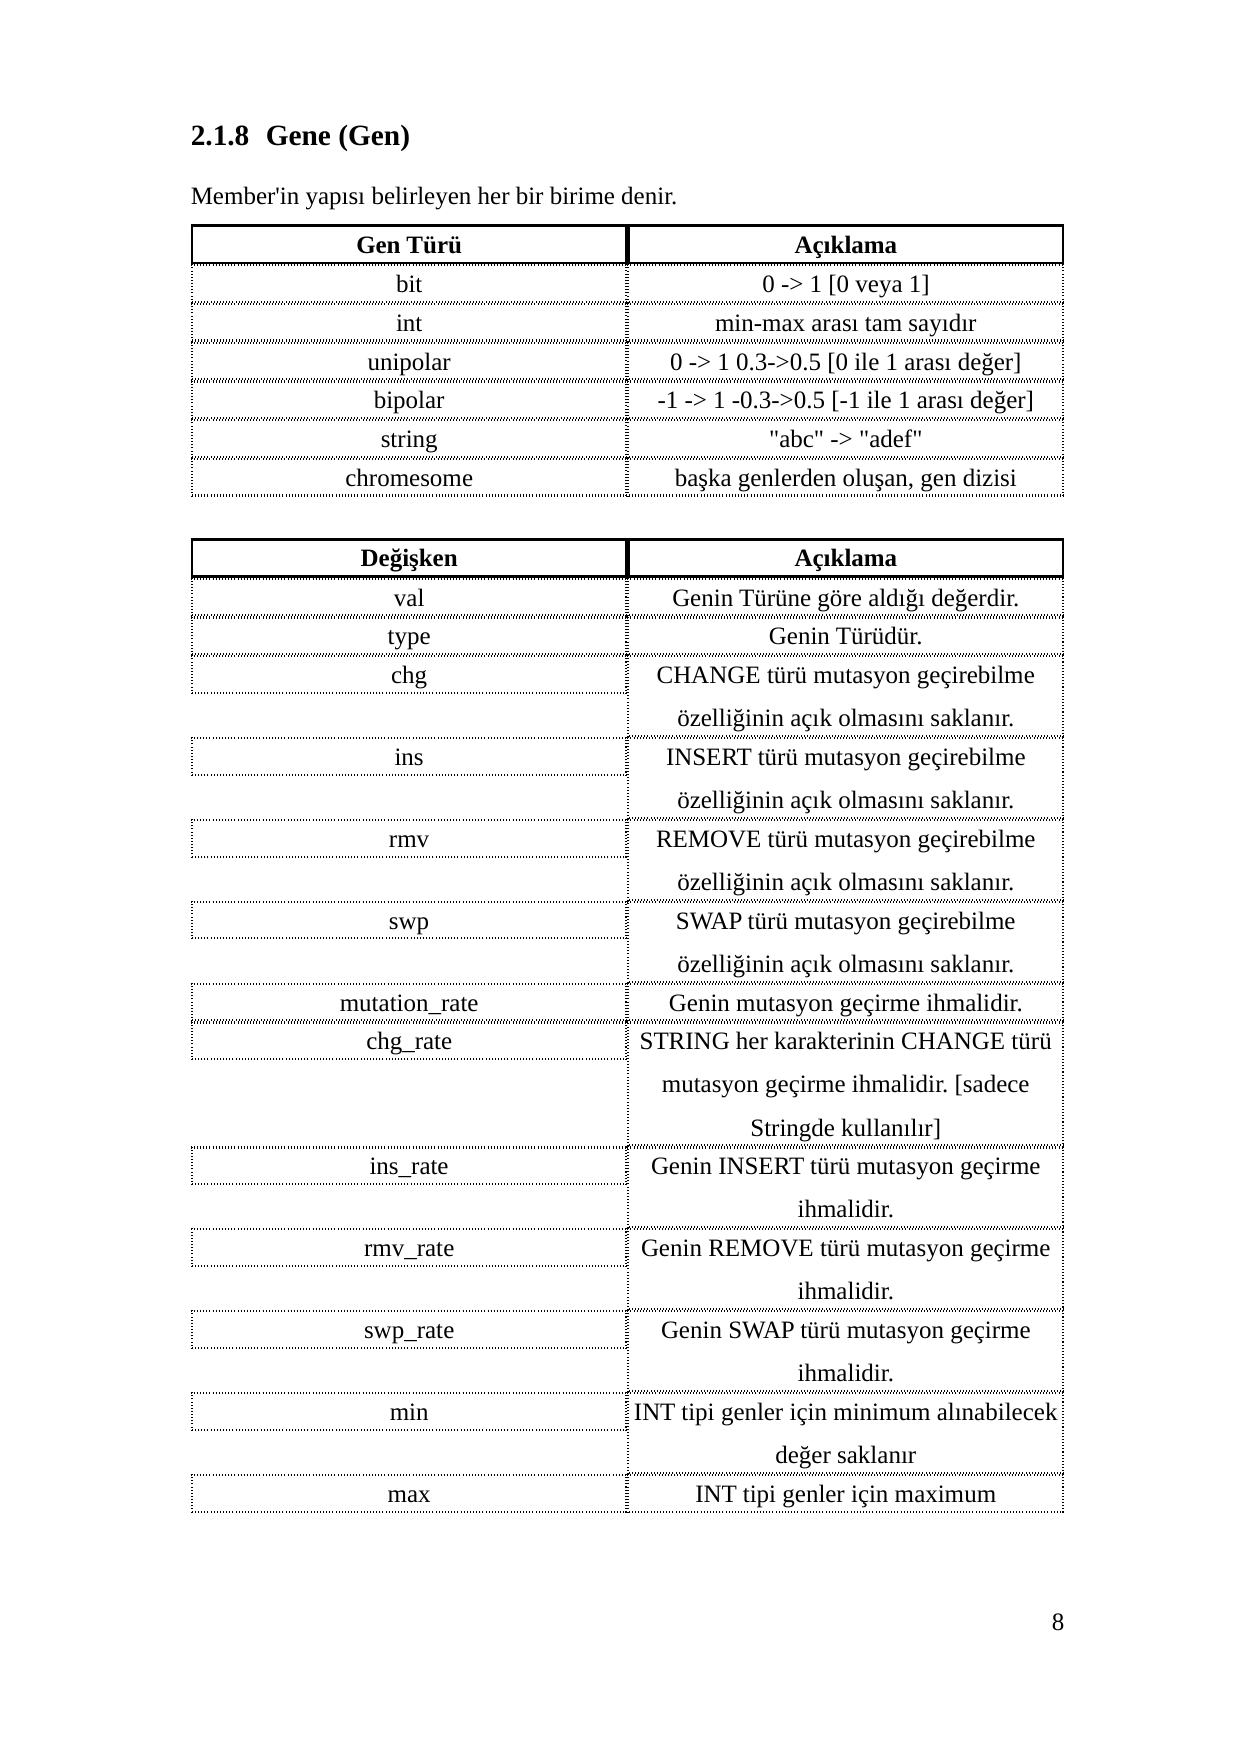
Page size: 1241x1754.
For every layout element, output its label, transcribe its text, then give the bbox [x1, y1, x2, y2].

table_cell Genin SWAP türü mutasyon geçirme ihmalidir. [627, 1310, 1064, 1392]
table_cell STRING her karakterinin CHANGE türü mutasyon geçirme ihmalidir. [sadece Stringde kullanılır] [627, 1021, 1064, 1146]
table_cell 0 -> 1 [0 veya 1] [627, 264, 1064, 303]
table_header Açıklama [630, 541, 1062, 575]
table_header Değişken [193, 541, 625, 575]
table_cell mutation_rate [191, 983, 627, 1021]
table_cell chromesome [191, 458, 627, 497]
table_header Açıklama [630, 227, 1062, 262]
table_cell bipolar [191, 380, 627, 419]
table_cell Genin Türüdür. [627, 616, 1064, 655]
text Member'in yapısı belirleyen her bir birime denir. [191, 181, 1064, 210]
table_cell ins_rate [191, 1146, 627, 1228]
table_header Gen Türü [193, 227, 625, 262]
table_cell rmv [191, 819, 627, 901]
table_cell chg [191, 655, 627, 737]
table_cell -1 -> 1 -0.3->0.5 [-1 ile 1 arası değer] [627, 380, 1064, 419]
table_cell min-max arası tam sayıdır [627, 303, 1064, 342]
table_cell 0 -> 1 0.3->0.5 [0 ile 1 arası değer] [627, 342, 1064, 380]
table_cell CHANGE türü mutasyon geçirebilme özelliğinin açık olmasını saklanır. [627, 655, 1064, 737]
table_cell type [191, 616, 627, 655]
table_cell rmv_rate [191, 1228, 627, 1310]
table_cell Genin Türüne göre aldığı değerdir. [627, 578, 1064, 616]
table_cell Genin mutasyon geçirme ihmalidir. [627, 983, 1064, 1021]
table_cell Genin INSERT türü mutasyon geçirme ihmalidir. [627, 1146, 1064, 1228]
table_cell chg_rate [191, 1021, 627, 1146]
table_cell unipolar [191, 342, 627, 380]
table_cell bit [191, 264, 627, 303]
table_cell INT tipi genler için minimum alınabilecek değer saklanır [627, 1392, 1064, 1474]
table_cell swp_rate [191, 1310, 627, 1392]
table_cell Genin REMOVE türü mutasyon geçirme ihmalidir. [627, 1228, 1064, 1310]
table_cell INSERT türü mutasyon geçirebilme özelliğinin açık olmasını saklanır. [627, 737, 1064, 819]
table_cell başka genlerden oluşan, gen dizisi [627, 458, 1064, 497]
subtitle Gene (Gen) [191, 118, 1064, 152]
table_cell REMOVE türü mutasyon geçirebilme özelliğinin açık olmasını saklanır. [627, 819, 1064, 901]
table_cell max [191, 1474, 627, 1513]
table_cell ins [191, 737, 627, 819]
table_cell min [191, 1392, 627, 1474]
table_cell "abc" -> "adef" [627, 419, 1064, 458]
table_cell val [191, 578, 627, 616]
table_cell INT tipi genler için maximum [627, 1474, 1064, 1513]
table_cell string [191, 419, 627, 458]
table_cell swp [191, 901, 627, 983]
table_cell int [191, 303, 627, 342]
table_cell SWAP türü mutasyon geçirebilme özelliğinin açık olmasını saklanır. [627, 901, 1064, 983]
